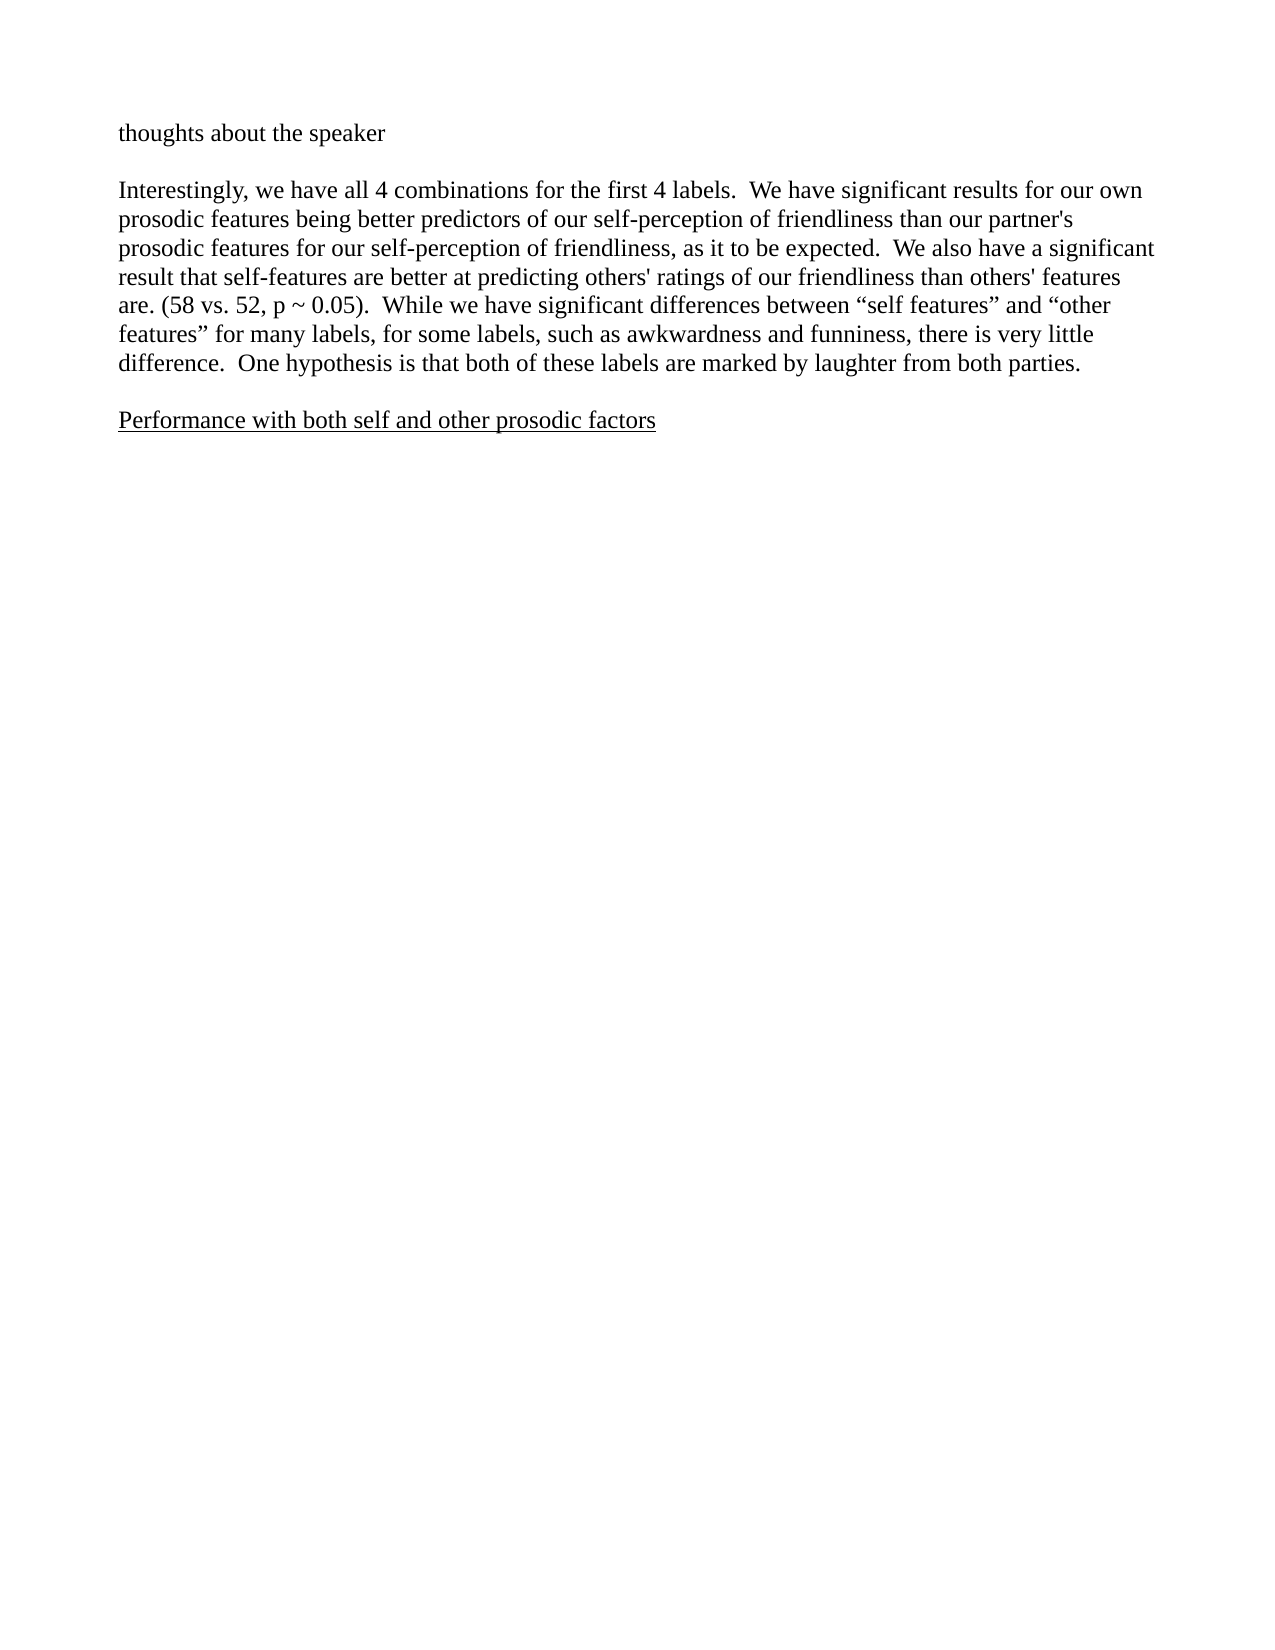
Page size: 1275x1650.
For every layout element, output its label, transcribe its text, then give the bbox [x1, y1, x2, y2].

text Interestingly, we have all 4 combinations for the first 4 labels. We have significant results for our own prosodic features being better predictors of our self-perception of friendliness than our partner's prosodic features for our self-perception of friendliness, as it to be expected. We also have a significant result that self-features are better at predicting others' ratings of our friendliness than others' features are. (58 vs. 52, p ~ 0.05). While we have significant differences between “self features” and “other features” for many labels, for some labels, such as awkwardness and funniness, there is very little difference. One hypothesis is that both of these labels are marked by laughter from both parties. [118, 176, 1157, 377]
text thoughts about the speaker [118, 118, 1157, 147]
text Performance with both self and other prosodic factors [118, 406, 1157, 434]
